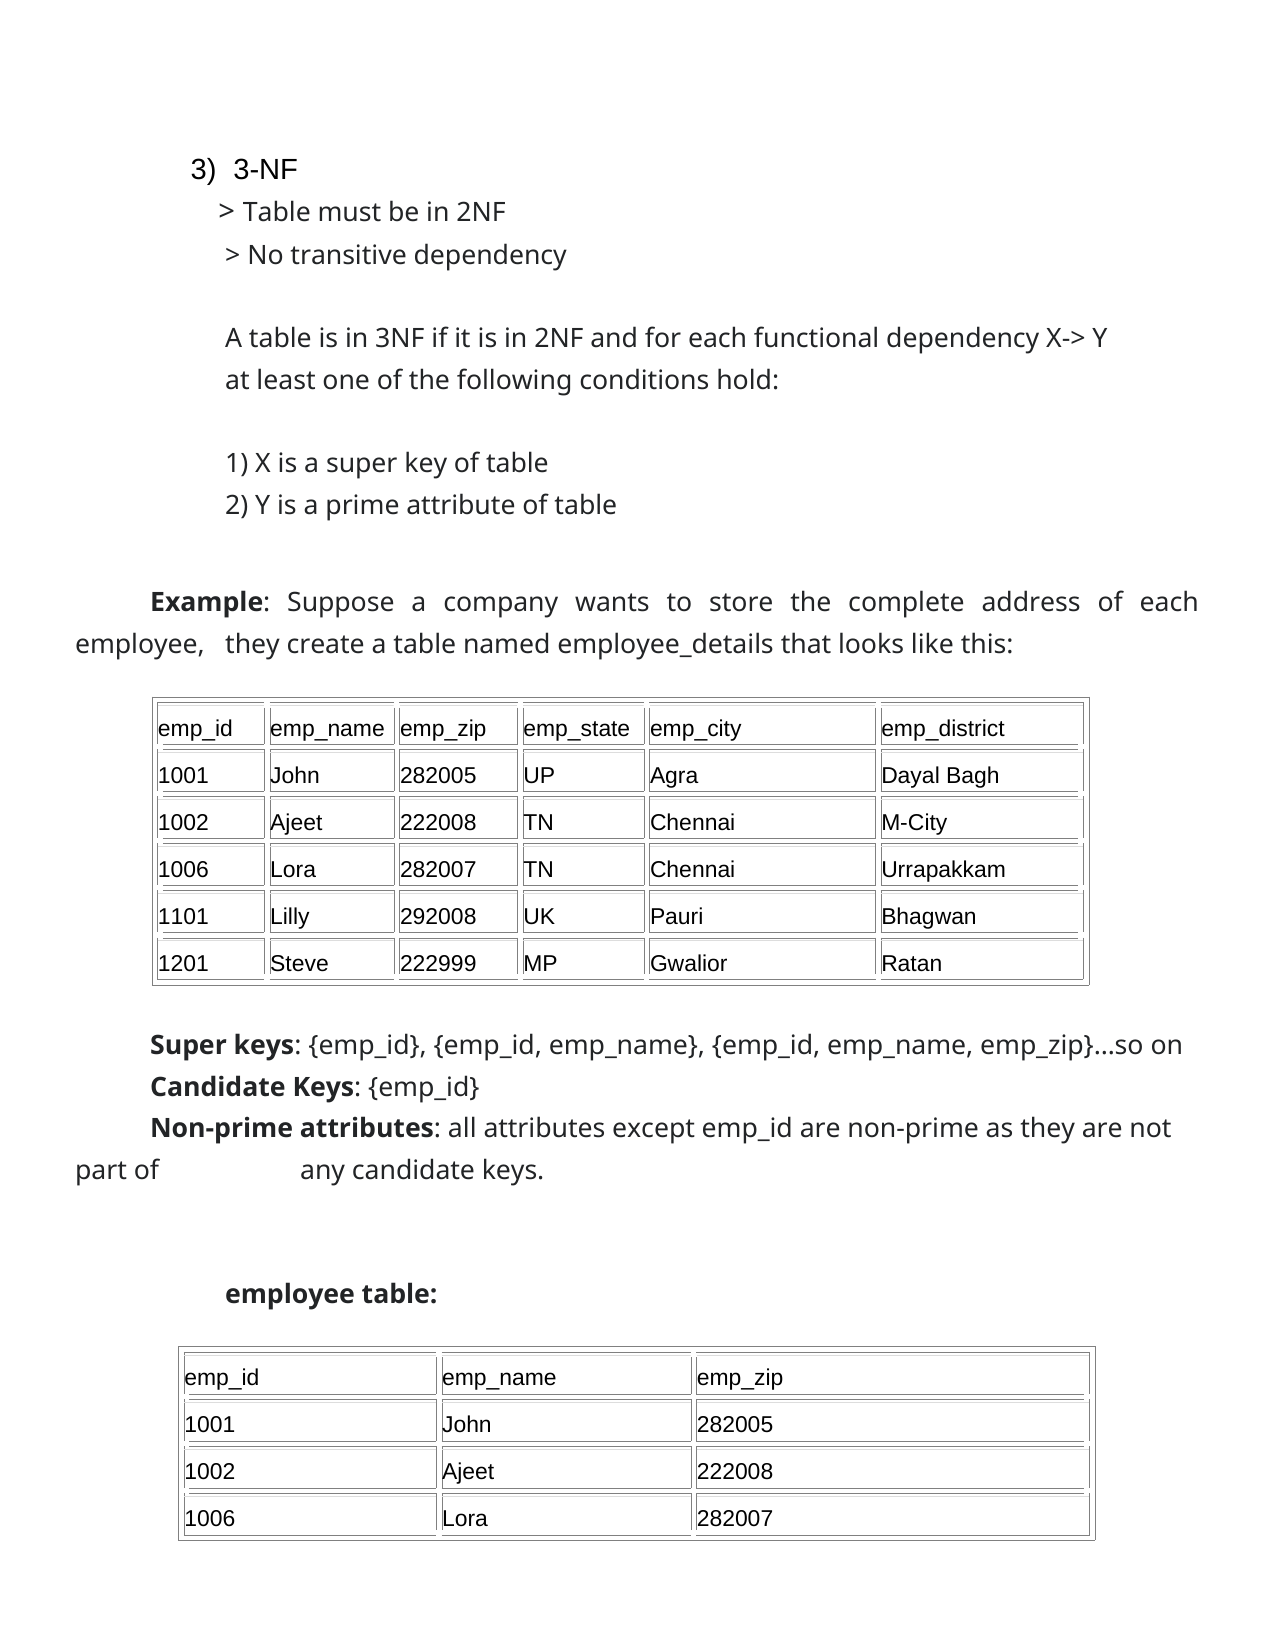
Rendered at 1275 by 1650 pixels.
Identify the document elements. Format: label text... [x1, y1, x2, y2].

table_cell John [267, 744, 397, 791]
table_cell 1101 [155, 885, 267, 932]
table_cell Pauri [647, 885, 878, 932]
table_cell Chennai [647, 838, 878, 885]
table_header emp_city [647, 698, 878, 744]
table_header emp_district [878, 698, 1086, 744]
table_cell Ajeet [439, 1441, 694, 1488]
table_cell 1006 [181, 1488, 439, 1535]
table_cell 1201 [155, 932, 267, 979]
table_cell Gwalior [647, 932, 878, 979]
table_cell M-City [878, 791, 1086, 838]
table_cell Chennai [647, 791, 878, 838]
table_header emp_state [520, 698, 647, 744]
table_cell 222008 [397, 791, 520, 838]
table_cell 222999 [397, 932, 520, 979]
table_header emp_name [439, 1347, 694, 1393]
text Example: Suppose a company wants to store the complete address of each employee, they create a table named employee_details that looks like this: [75, 583, 1200, 661]
table_cell John [439, 1394, 694, 1441]
table_cell Lora [267, 838, 397, 885]
table_cell Lora [439, 1488, 694, 1535]
table_cell UK [520, 885, 647, 932]
table_header emp_zip [397, 698, 520, 744]
table_cell 1002 [181, 1441, 439, 1488]
table_header emp_id [181, 1347, 439, 1393]
text 1) X is a super key of table [75, 444, 1200, 480]
table_cell MP [520, 932, 647, 979]
text > Table must be in 2NF [75, 191, 1200, 230]
table_cell Urrapakkam [878, 838, 1086, 885]
table_cell 1001 [181, 1394, 439, 1441]
table_cell Ratan [878, 932, 1086, 979]
text Super keys: {emp_id}, {emp_id, emp_name}, {emp_id, emp_name, emp_zip}…so on Candidate Keys: {emp_id} Non-prime attributes: all attributes except emp_id are non-prime as they are not part of any candidate keys. [75, 1026, 1200, 1187]
text > No transitive dependency [75, 236, 1200, 272]
table_cell 1001 [155, 744, 267, 791]
table_cell TN [520, 838, 647, 885]
table_cell TN [520, 791, 647, 838]
table_cell Ajeet [267, 791, 397, 838]
table_cell 282005 [694, 1394, 1092, 1441]
table_cell Steve [267, 932, 397, 979]
table_cell 282007 [397, 838, 520, 885]
table_cell UP [520, 744, 647, 791]
table_header emp_id [155, 698, 267, 744]
text A table is in 3NF if it is in 2NF and for each functional dependency X-> Y [75, 319, 1200, 356]
table_cell Dayal Bagh [878, 744, 1086, 791]
text at least one of the following conditions hold: [75, 361, 1200, 397]
table_cell 1006 [155, 838, 267, 885]
text 3) 3-NF [75, 152, 1200, 186]
table_cell Bhagwan [878, 885, 1086, 932]
text employee table: [75, 1274, 1200, 1311]
table_cell Agra [647, 744, 878, 791]
table_header emp_zip [694, 1347, 1092, 1393]
table_cell 1002 [155, 791, 267, 838]
text 2) Y is a prime attribute of table [75, 486, 1200, 522]
table_cell 282005 [397, 744, 520, 791]
table_cell 292008 [397, 885, 520, 932]
table_cell 282007 [694, 1488, 1092, 1535]
table_header emp_name [267, 698, 397, 744]
table_cell Lilly [267, 885, 397, 932]
table_cell 222008 [694, 1441, 1092, 1488]
